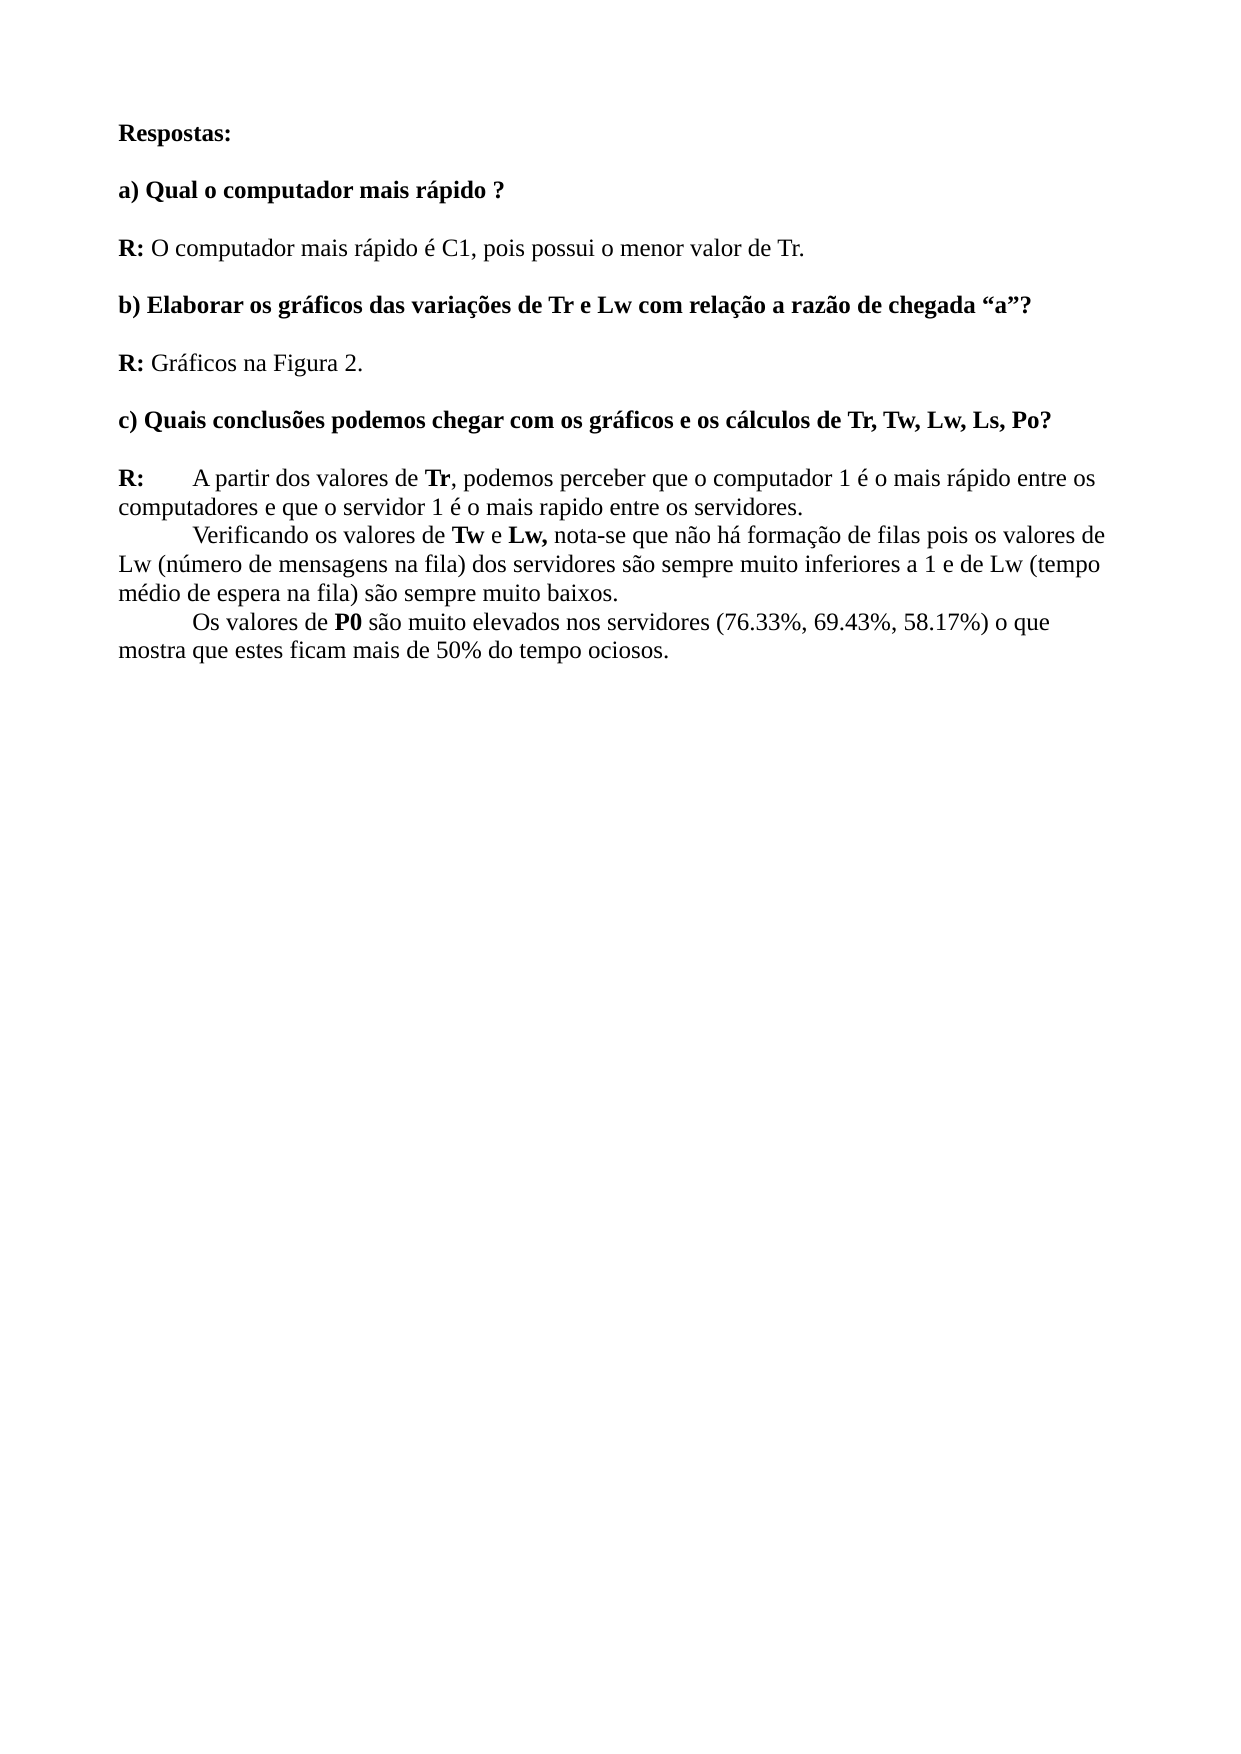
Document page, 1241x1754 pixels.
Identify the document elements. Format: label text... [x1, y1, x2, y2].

text R: Gráficos na Figura 2. [118, 348, 1122, 377]
text R: A partir dos valores de Tr, podemos perceber que o computador 1 é o mais rápido entre os computadores e que o servidor 1 é o mais rapido entre os servidores. [118, 463, 1122, 521]
text Verificando os valores de Tw e Lw, nota-se que não há formação de filas pois os valores de Lw (número de mensagens na fila) dos servidores são sempre muito inferiores a 1 e de Lw (tempo médio de espera na fila) são sempre muito baixos. [118, 521, 1122, 607]
text R: O computador mais rápido é C1, pois possui o menor valor de Tr. [118, 233, 1122, 262]
text Respostas: [118, 118, 1122, 147]
text Os valores de P0 são muito elevados nos servidores (76.33%, 69.43%, 58.17%) o que mostra que estes ficam mais de 50% do tempo ociosos. [118, 607, 1122, 664]
text a) Qual o computador mais rápido ? [118, 176, 1122, 204]
text b) Elaborar os gráficos das variações de Tr e Lw com relação a razão de chegada “a”? [118, 291, 1122, 319]
text c) Quais conclusões podemos chegar com os gráficos e os cálculos de Tr, Tw, Lw, Ls, Po? [118, 406, 1122, 434]
